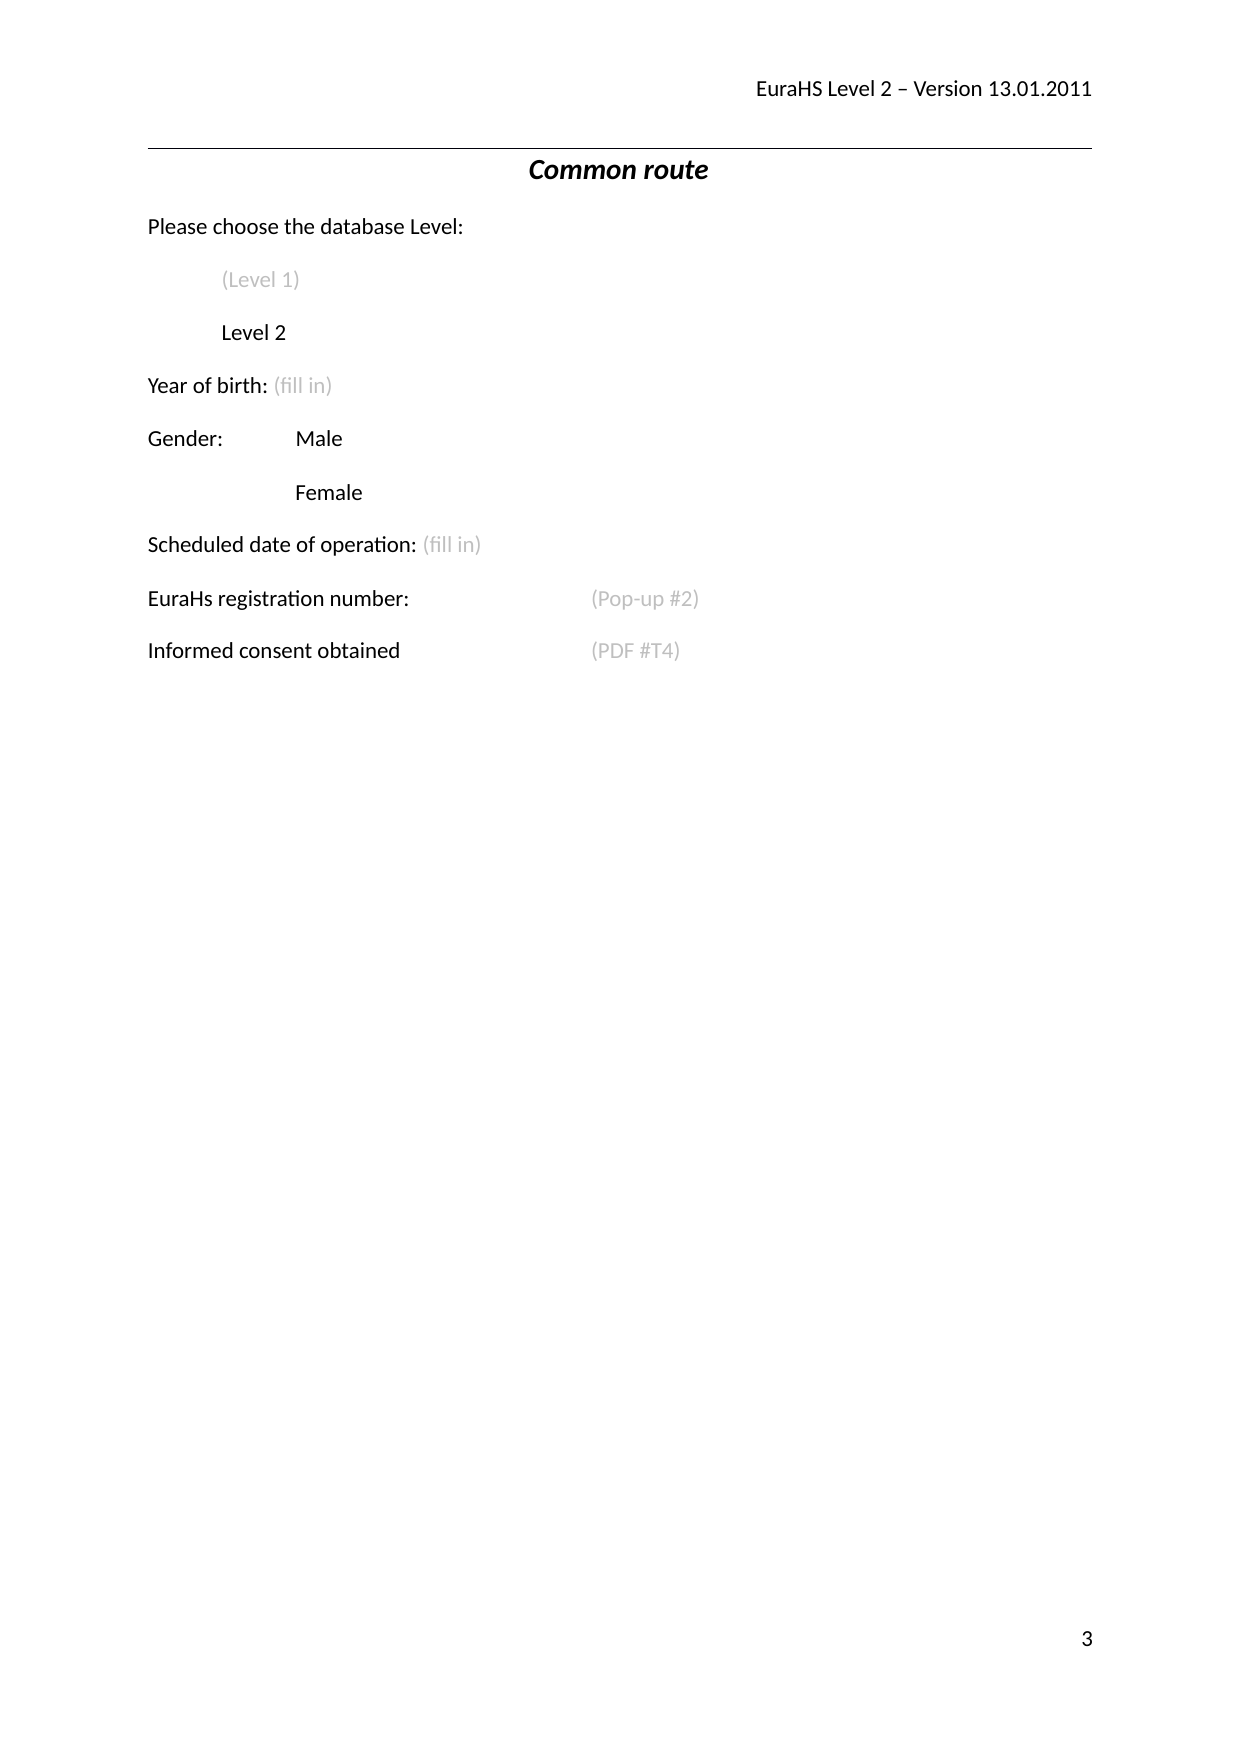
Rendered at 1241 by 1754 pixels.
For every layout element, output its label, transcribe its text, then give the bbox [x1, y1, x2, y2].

text Gender: Male [148, 424, 1092, 453]
text EuraHs registration number: (Pop-up #2) [148, 584, 1092, 612]
text Year of birth: (fill in) [148, 372, 1092, 399]
text Informed consent obtained (PDF #T4) [148, 637, 1092, 665]
text Common route [148, 149, 1092, 186]
text (Level 1) [148, 266, 1092, 293]
text Level 2 [148, 318, 1092, 347]
text Scheduled date of operation: (fill in) [148, 531, 1092, 559]
text Female [221, 478, 1092, 506]
text Please choose the database Level: [148, 209, 1092, 241]
